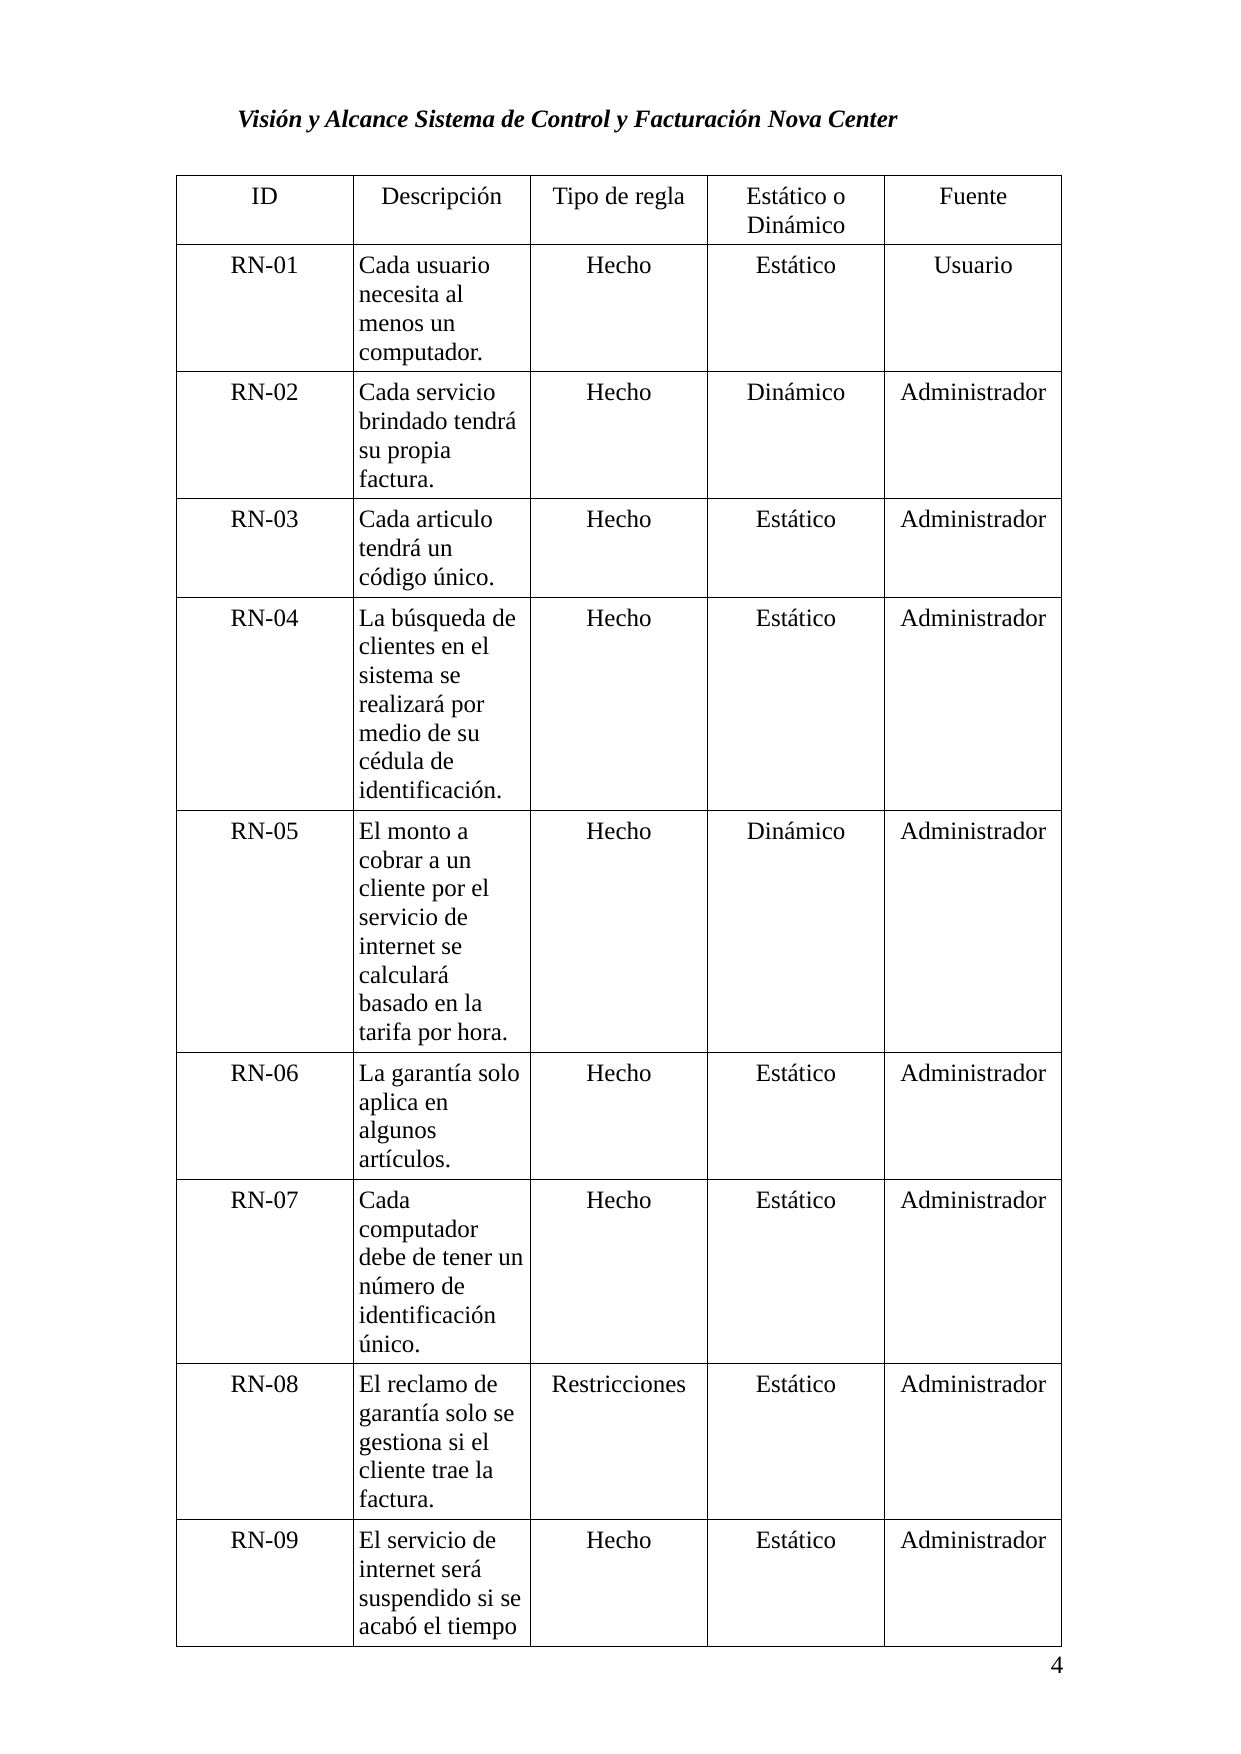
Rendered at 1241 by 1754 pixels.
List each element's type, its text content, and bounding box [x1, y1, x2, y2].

table_header Tipo de regla [531, 176, 707, 244]
table_cell RN-07 [177, 1180, 353, 1363]
table_cell RN-02 [177, 372, 353, 498]
table_cell Hecho [531, 1180, 707, 1363]
table_cell Administrador [885, 598, 1061, 810]
table_cell Estático [708, 499, 884, 596]
table_cell Hecho [531, 811, 707, 1052]
table_cell RN-03 [177, 499, 353, 596]
table_cell Administrador [885, 372, 1061, 498]
table_cell Cada computador debe de tener un número de identificación único. [354, 1180, 530, 1363]
table_cell Hecho [531, 598, 707, 810]
table_cell Dinámico [708, 811, 884, 1052]
table_header Estático o Dinámico [708, 176, 884, 244]
table_cell RN-01 [177, 245, 353, 371]
table_cell Administrador [885, 1364, 1061, 1519]
table_cell RN-09 [177, 1520, 353, 1646]
table_cell Estático [708, 598, 884, 810]
table_cell Cada servicio brindado tendrá su propia factura. [354, 372, 530, 498]
table_cell RN-06 [177, 1053, 353, 1179]
table_cell Administrador [885, 1180, 1061, 1363]
table_cell Hecho [531, 1520, 707, 1646]
table_cell Usuario [885, 245, 1061, 371]
table_cell Hecho [531, 1053, 707, 1179]
table_cell Estático [708, 1053, 884, 1179]
table_cell Administrador [885, 811, 1061, 1052]
table_cell El reclamo de garantía solo se gestiona si el cliente trae la factura. [354, 1364, 530, 1519]
table_cell El monto a cobrar a un cliente por el servicio de internet se calculará basado en la tarifa por hora. [354, 811, 530, 1052]
table_cell Dinámico [708, 372, 884, 498]
table_cell Estático [708, 1520, 884, 1646]
table_cell RN-04 [177, 598, 353, 810]
table_cell La búsqueda de clientes en el sistema se realizará por medio de su cédula de identificación. [354, 598, 530, 810]
table_cell La garantía solo aplica en algunos artículos. [354, 1053, 530, 1179]
table_cell Estático [708, 1364, 884, 1519]
table_cell Administrador [885, 1053, 1061, 1179]
table_cell Cada articulo tendrá un código único. [354, 499, 530, 596]
table_cell El servicio de internet será suspendido si se acabó el tiempo [354, 1520, 530, 1646]
table_cell Restricciones [531, 1364, 707, 1519]
table_cell Estático [708, 245, 884, 371]
table_cell Estático [708, 1180, 884, 1363]
table_cell Cada usuario necesita al menos un computador. [354, 245, 530, 371]
table_header Descripción [354, 176, 530, 244]
table_header Fuente [885, 176, 1061, 244]
table_cell Administrador [885, 499, 1061, 596]
table_cell Administrador [885, 1520, 1061, 1646]
table_cell RN-08 [177, 1364, 353, 1519]
table_header ID [177, 176, 353, 244]
table_cell Hecho [531, 499, 707, 596]
table_cell Hecho [531, 245, 707, 371]
table_cell RN-05 [177, 811, 353, 1052]
table_cell Hecho [531, 372, 707, 498]
